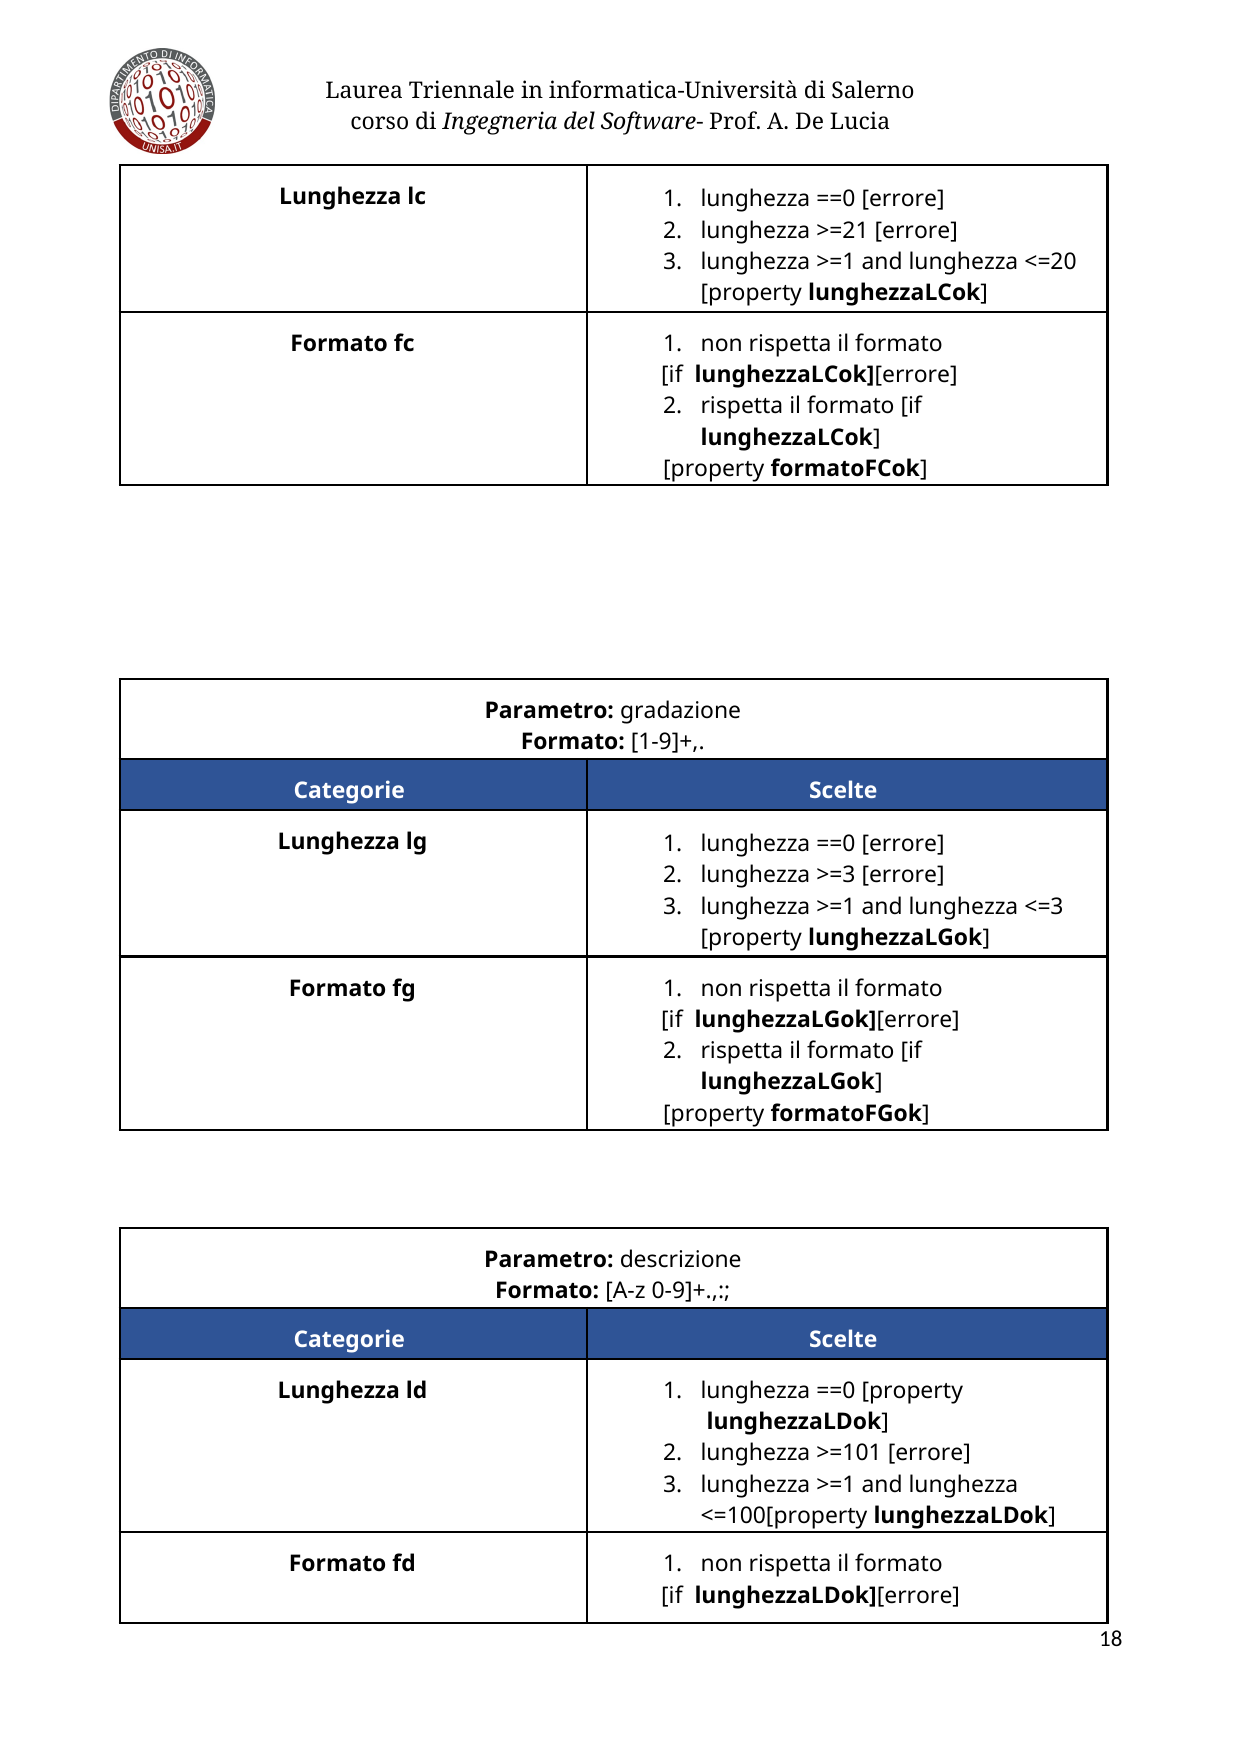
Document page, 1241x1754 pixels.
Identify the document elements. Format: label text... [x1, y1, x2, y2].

table_header Parametro: descrizione Formato: [A-z 0-9]+.,:; [121, 1229, 1106, 1307]
table_cell Scelte [588, 760, 1106, 809]
table_cell non rispetta il formato [if lunghezzaLGok][errore] rispetta il formato [if lunghezzaLGok] [property formatoFGok] [588, 958, 1106, 1129]
table_cell Lunghezza lg [121, 811, 586, 955]
table_cell lunghezza ==0 [errore] lunghezza >=21 [errore] lunghezza >=1 and lunghezza <=20 [property lunghezzaLCok] [588, 166, 1106, 311]
table_cell Lunghezza ld [121, 1360, 586, 1531]
table_cell Formato fg [121, 958, 586, 1129]
table_cell Formato fd [121, 1533, 586, 1622]
table_header Parametro: gradazione Formato: [1-9]+,. [121, 680, 1106, 758]
table_cell non rispetta il formato [if lunghezzaLDok][errore] rispetta il formato [if lunghezzaLDok] [property formatoFDok] [588, 1533, 1106, 1622]
table_cell Categorie [121, 760, 586, 809]
table_cell lunghezza ==0 [property lunghezzaLDok] lunghezza >=101 [errore] lunghezza >=1 and lunghezza <=100[property lunghezzaLDok] [588, 1360, 1106, 1531]
table_cell Formato fc [121, 313, 586, 484]
table_cell non rispetta il formato [if lunghezzaLCok][errore] rispetta il formato [if lunghezzaLCok] [property formatoFCok] [588, 313, 1106, 484]
table_cell Lunghezza lc [121, 166, 586, 311]
table_cell Scelte [588, 1309, 1106, 1358]
table_cell Categorie [121, 1309, 586, 1358]
table_cell lunghezza ==0 [errore] lunghezza >=3 [errore] lunghezza >=1 and lunghezza <=3 [property lunghezzaLGok] [588, 811, 1106, 955]
